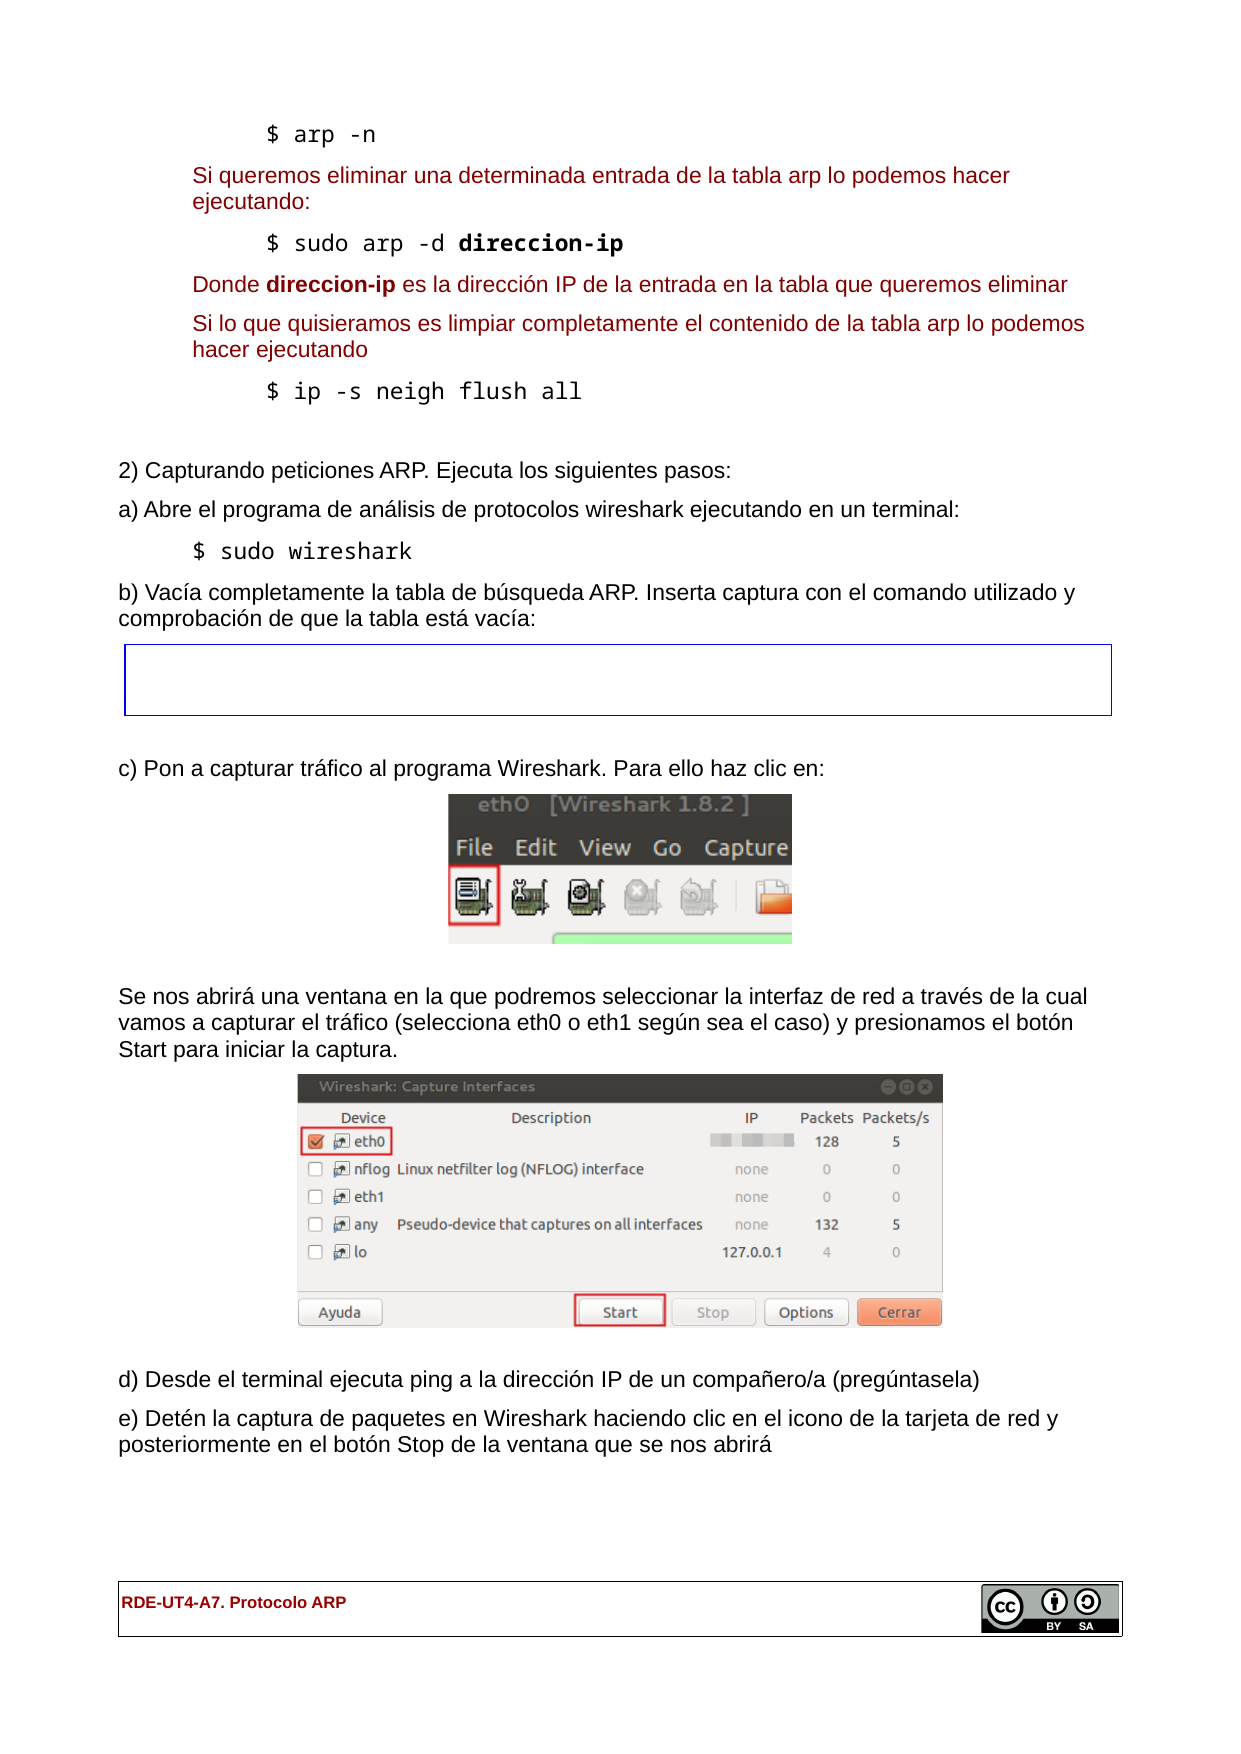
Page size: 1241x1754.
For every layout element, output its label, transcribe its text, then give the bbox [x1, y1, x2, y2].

text $ ip -s neigh flush all [192, 375, 1122, 406]
text Si queremos eliminar una determinada entrada de la tabla arp lo podemos hacer ejecutando: [192, 162, 1122, 214]
text Se nos abrirá una ventana en la que podremos seleccionar la interfaz de red a través de la cual vamos a capturar el tráfico (selecciona eth0 o eth1 según sea el caso) y presionamos el botón Start para iniciar la captura. [118, 983, 1122, 1062]
text a) Abre el programa de análisis de protocolos wireshark ejecutando en un terminal: [118, 496, 1122, 523]
text b) Vacía completamente la tabla de búsqueda ARP. Inserta captura con el comando utilizado y comprobación de que la tabla está vacía: [118, 579, 1122, 632]
text Si lo que quisieramos es limpiar completamente el contenido de la tabla arp lo podemos hacer ejecutando [192, 310, 1122, 362]
text $ arp -n [266, 118, 1122, 149]
text 2) Capturando peticiones ARP. Ejecuta los siguientes pasos: [118, 457, 1122, 484]
text $ sudo wireshark [118, 535, 1122, 566]
table_header [126, 645, 1111, 715]
text d) Desde el terminal ejecuta ping a la dirección IP de un compañero/a (pregúntasela) [118, 1366, 1122, 1393]
text Donde direccion-ip es la dirección IP de la entrada en la tabla que queremos eliminar [192, 271, 1122, 297]
text e) Detén la captura de paquetes en Wireshark haciendo clic en el icono de la tarjeta de red y posteriormente en el botón Stop de la ventana que se nos abrirá [118, 1405, 1122, 1458]
picture [297, 1074, 943, 1328]
picture [448, 794, 792, 944]
text c) Pon a capturar tráfico al programa Wireshark. Para ello haz clic en: [118, 755, 1122, 782]
picture [981, 1584, 1119, 1633]
text $ sudo arp -d direccion-ip [266, 227, 1122, 258]
